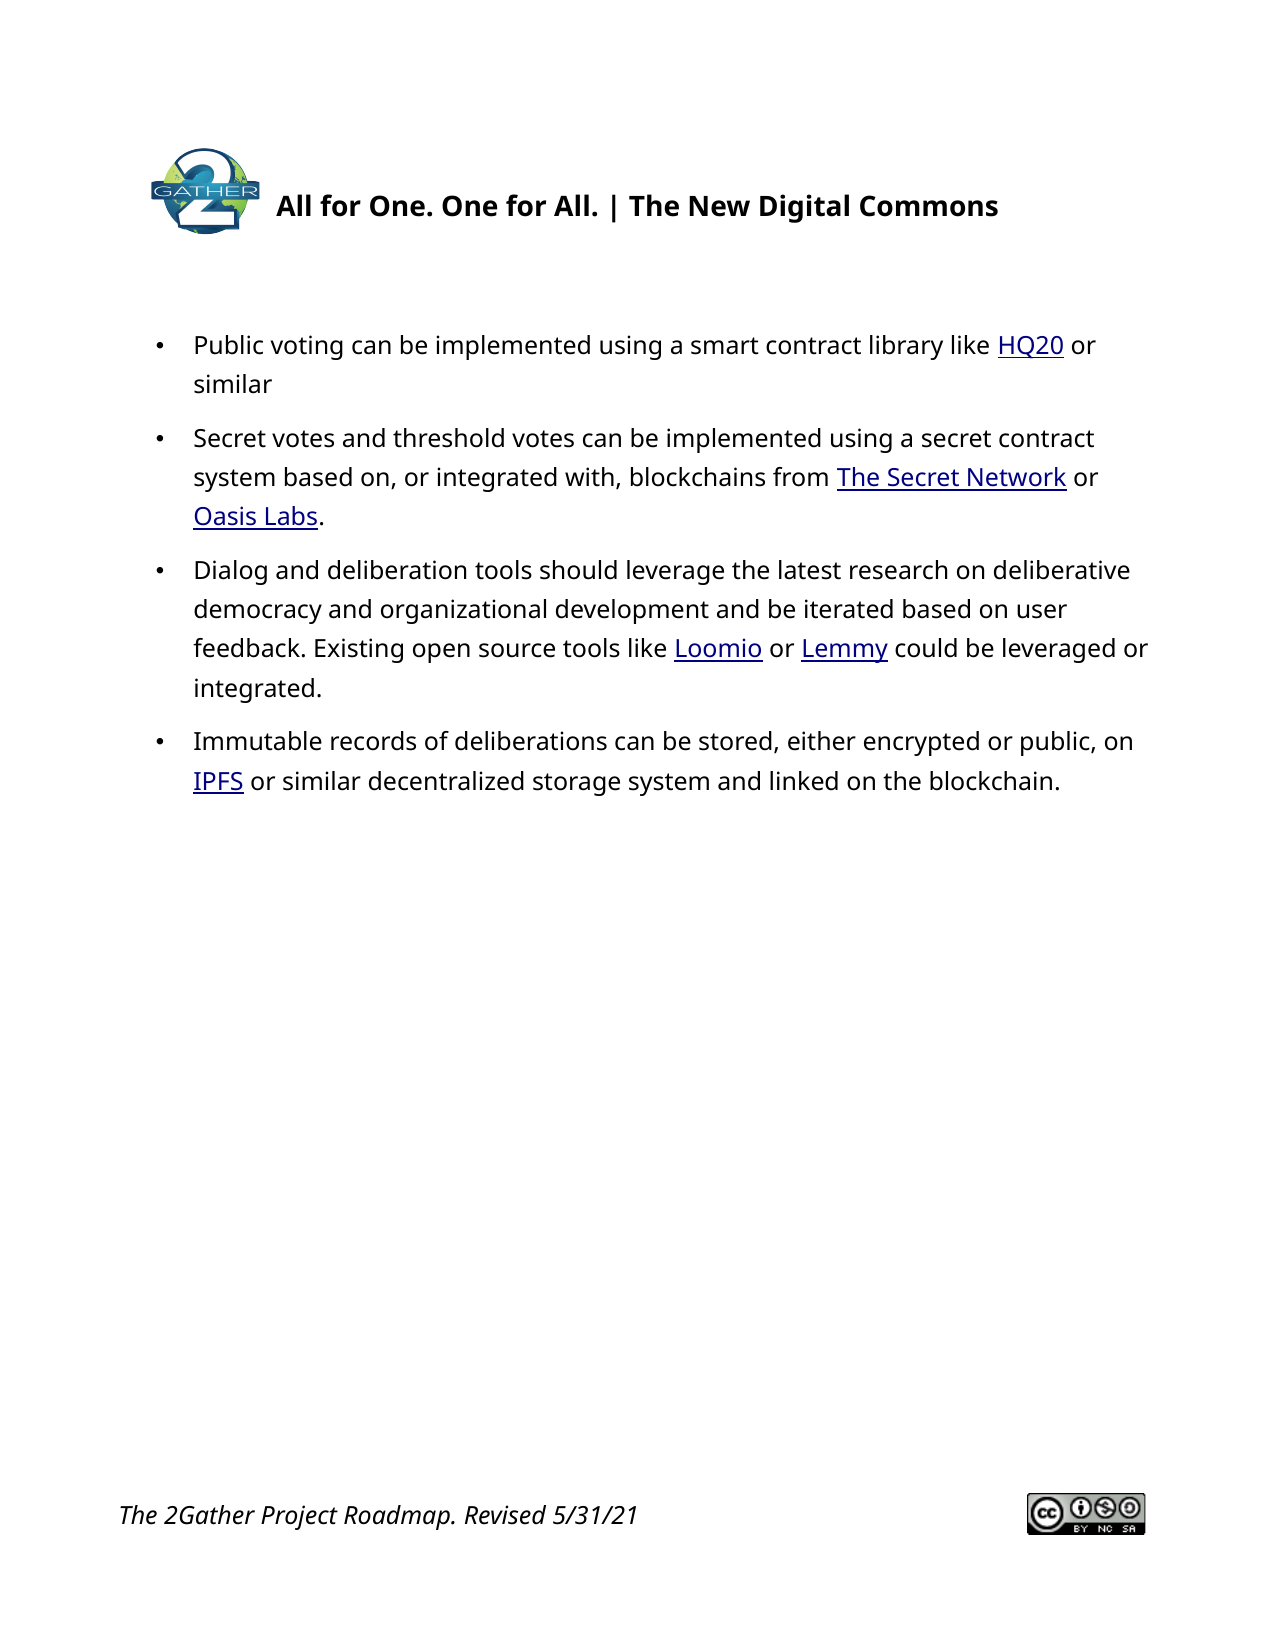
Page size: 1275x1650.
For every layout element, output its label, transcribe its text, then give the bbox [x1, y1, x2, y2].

list Secret votes and threshold votes can be implemented using a secret contract system based on, or integrated with, blockchains from The Secret Network or Oasis Labs. [156, 421, 1157, 533]
list Dialog and deliberation tools should leverage the latest research on deliberative democracy and organizational development and be iterated based on user feedback. Existing open source tools like Loomio or Lemmy could be leveraged or integrated. [156, 553, 1157, 704]
picture [124, 119, 285, 263]
list Public voting can be implemented using a smart contract library like HQ20 or similar [156, 328, 1157, 401]
list Immutable records of deliberations can be stored, either encrypted or public, on IPFS or similar decentralized storage system and linked on the blockchain. [156, 724, 1157, 797]
picture [1027, 1493, 1146, 1535]
